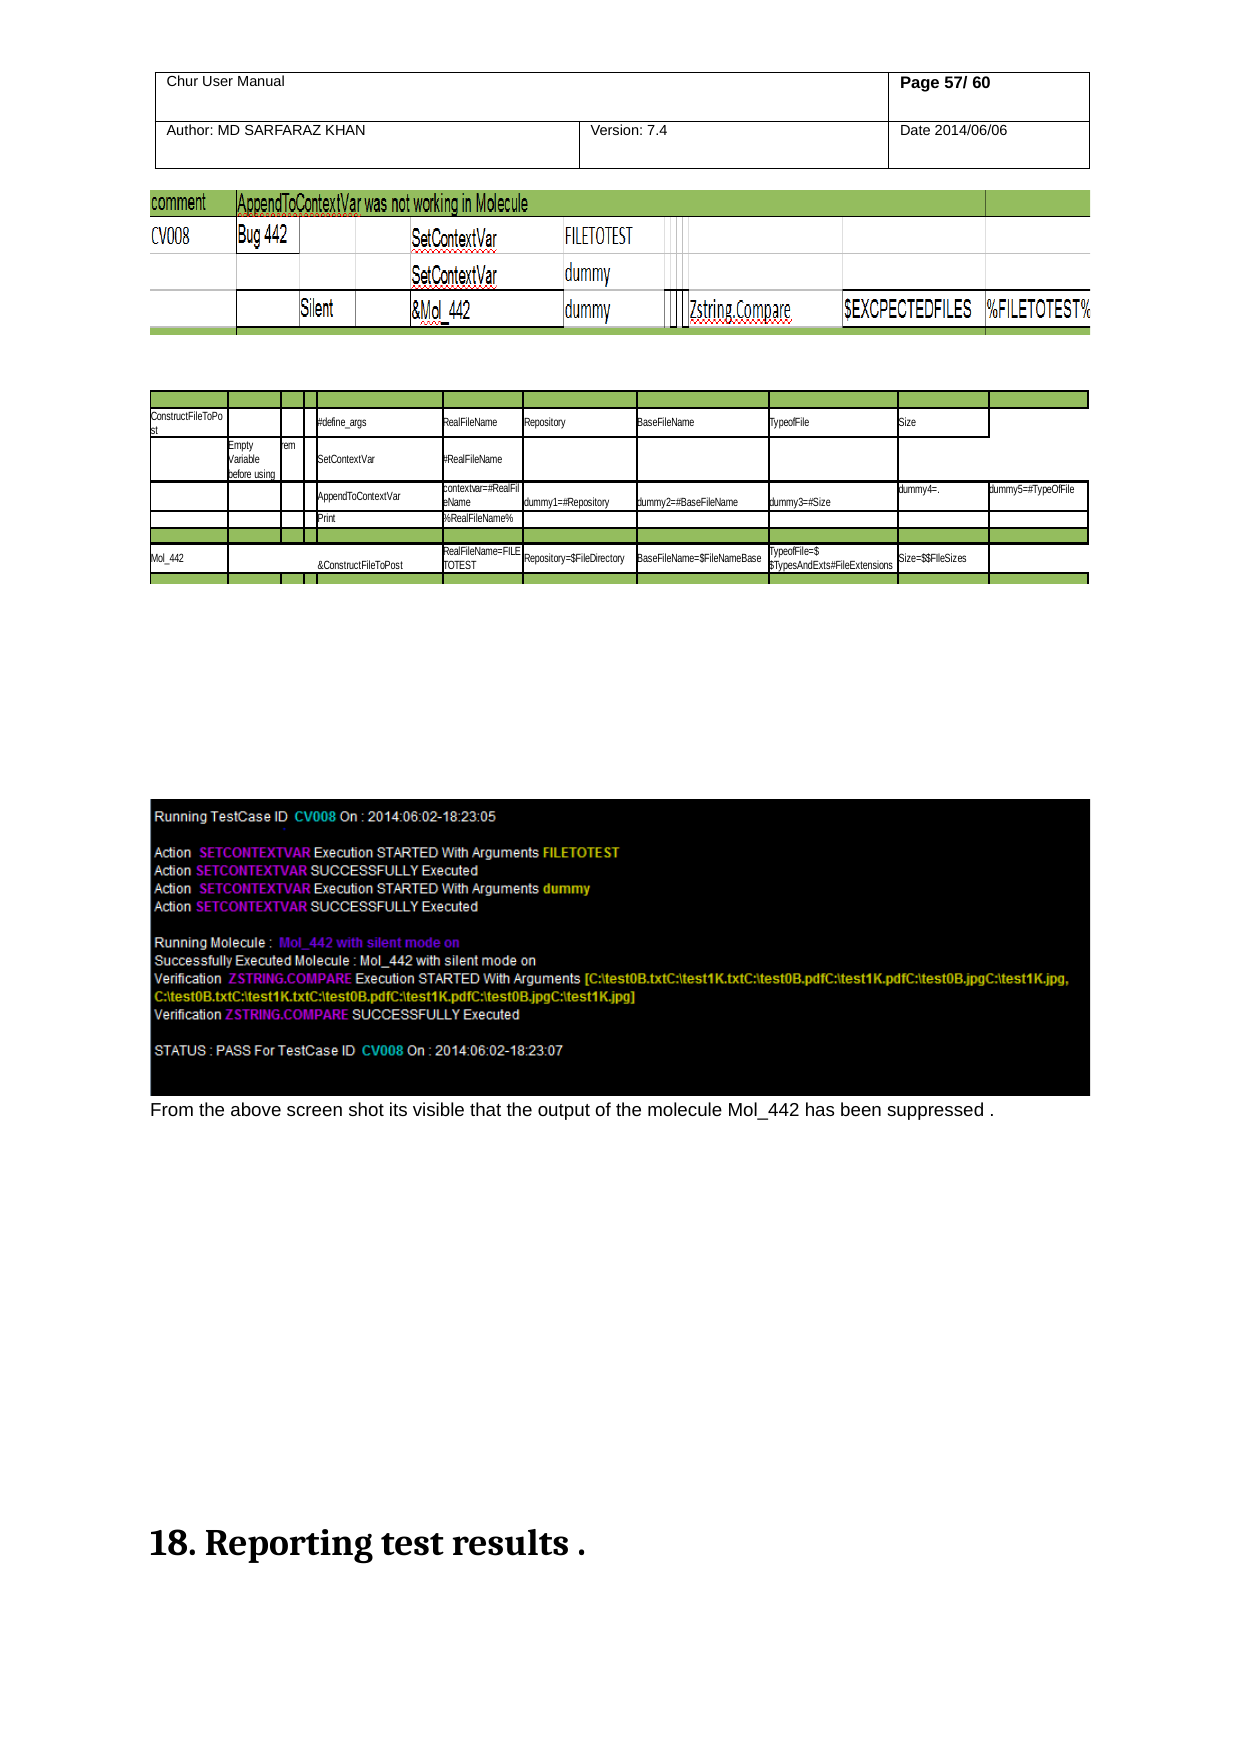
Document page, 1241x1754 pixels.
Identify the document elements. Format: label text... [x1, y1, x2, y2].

text From the above screen shot its visible that the output of the molecule Mol_442 has been suppressed . [150, 1096, 1090, 1121]
picture [150, 799, 1091, 1096]
subtitle 18. Reporting test results . [150, 1522, 1090, 1565]
picture [150, 190, 1091, 335]
